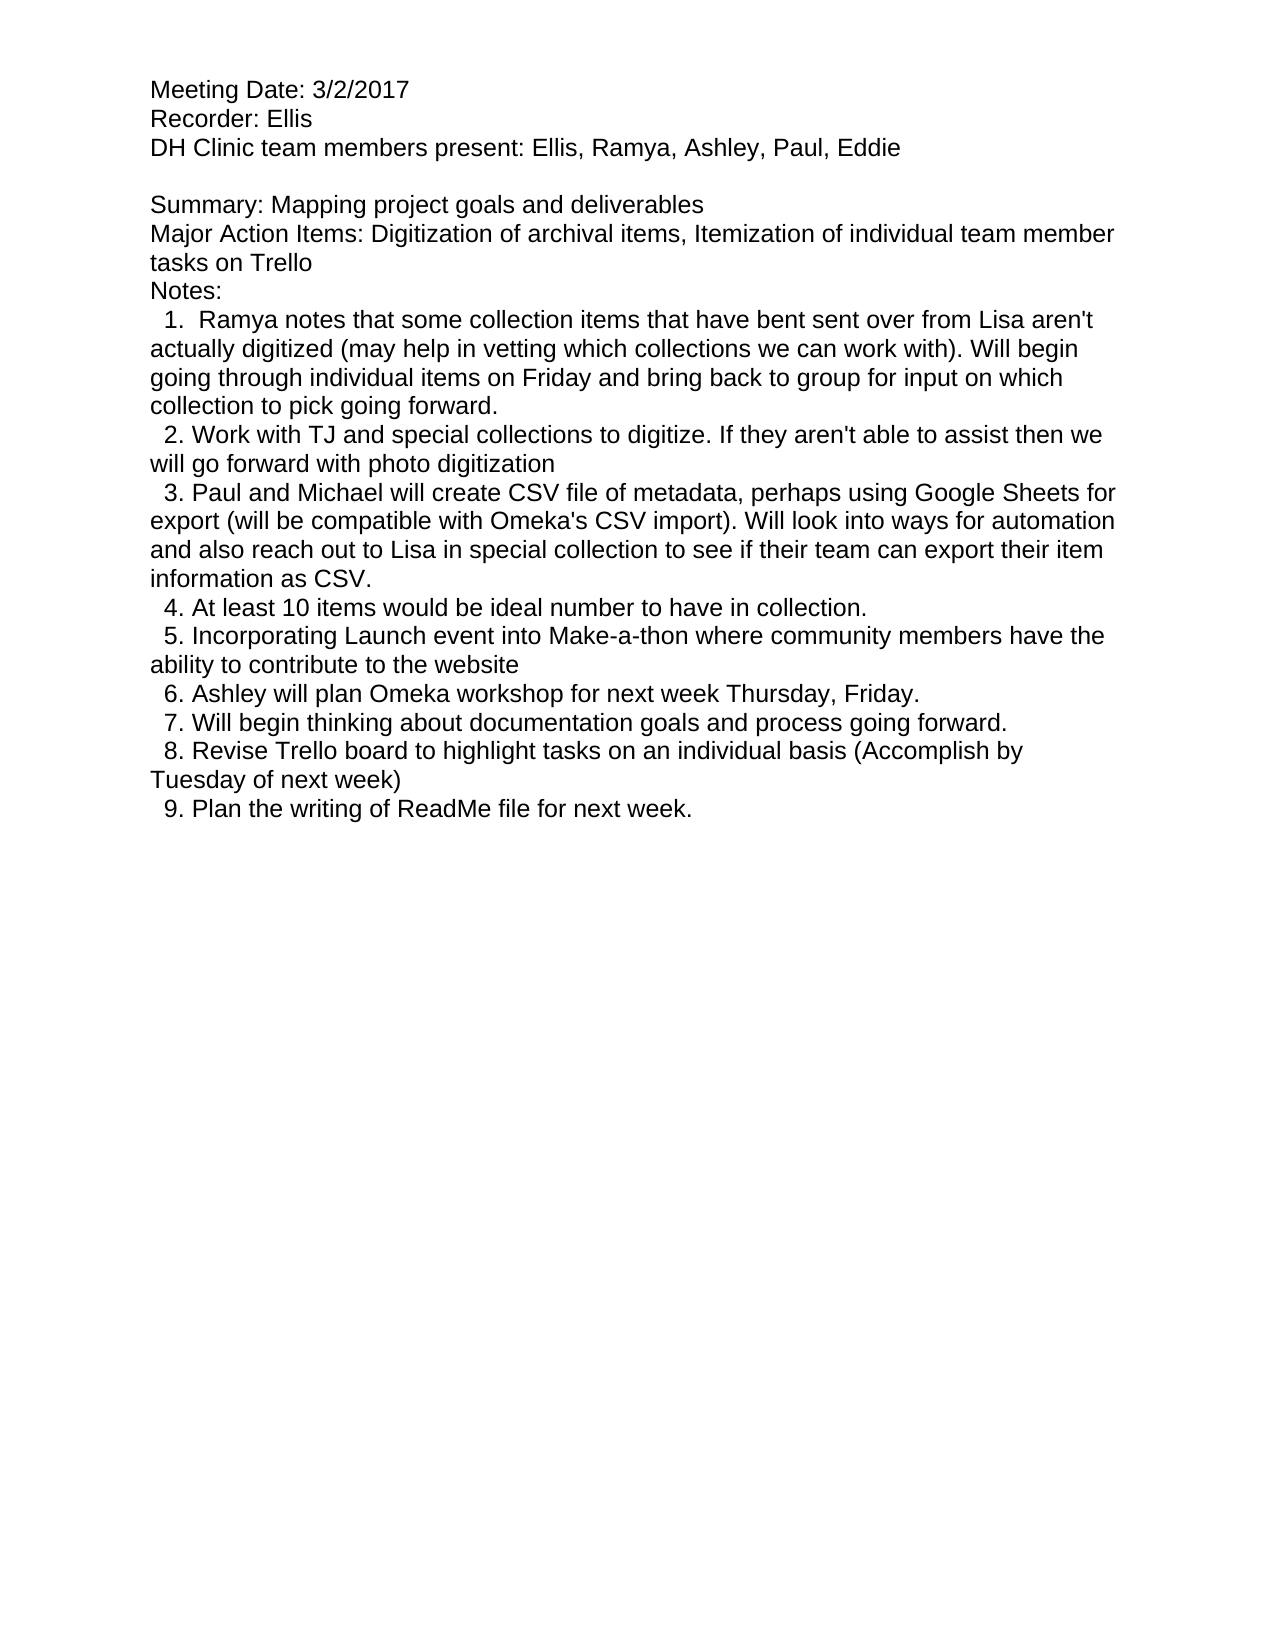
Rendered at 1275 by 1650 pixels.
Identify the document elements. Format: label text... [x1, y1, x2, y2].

text 9. Plan the writing of ReadMe file for next week. [150, 794, 1125, 822]
text Meeting Date: 3/2/2017 [150, 75, 1125, 104]
text Recorder: Ellis [150, 104, 1125, 132]
text 4. At least 10 items would be ideal number to have in collection. [150, 592, 1125, 621]
text Major Action Items: Digitization of archival items, Itemization of individual team member tasks on Trello [150, 219, 1125, 276]
text 3. Paul and Michael will create CSV file of metadata, perhaps using Google Sheets for export (will be compatible with Omeka's CSV import). Will look into ways for automation and also reach out to Lisa in special collection to see if their team can export their item information as CSV. [150, 477, 1125, 592]
text 8. Revise Trello board to highlight tasks on an individual basis (Accomplish by Tuesday of next week) [150, 736, 1125, 794]
text Notes: [150, 276, 1125, 305]
text 7. Will begin thinking about documentation goals and process going forward. [150, 707, 1125, 736]
text 1. Ramya notes that some collection items that have bent sent over from Lisa aren't actually digitized (may help in vetting which collections we can work with). Will begin going through individual items on Friday and bring back to group for input on which collection to pick going forward. [150, 305, 1125, 420]
text DH Clinic team members present: Ellis, Ramya, Ashley, Paul, Eddie [150, 132, 1125, 161]
text Summary: Mapping project goals and deliverables [150, 190, 1125, 219]
text 5. Incorporating Launch event into Make-a-thon where community members have the ability to contribute to the website [150, 621, 1125, 679]
text 2. Work with TJ and special collections to digitize. If they aren't able to assist then we will go forward with photo digitization [150, 420, 1125, 477]
text 6. Ashley will plan Omeka workshop for next week Thursday, Friday. [150, 679, 1125, 707]
